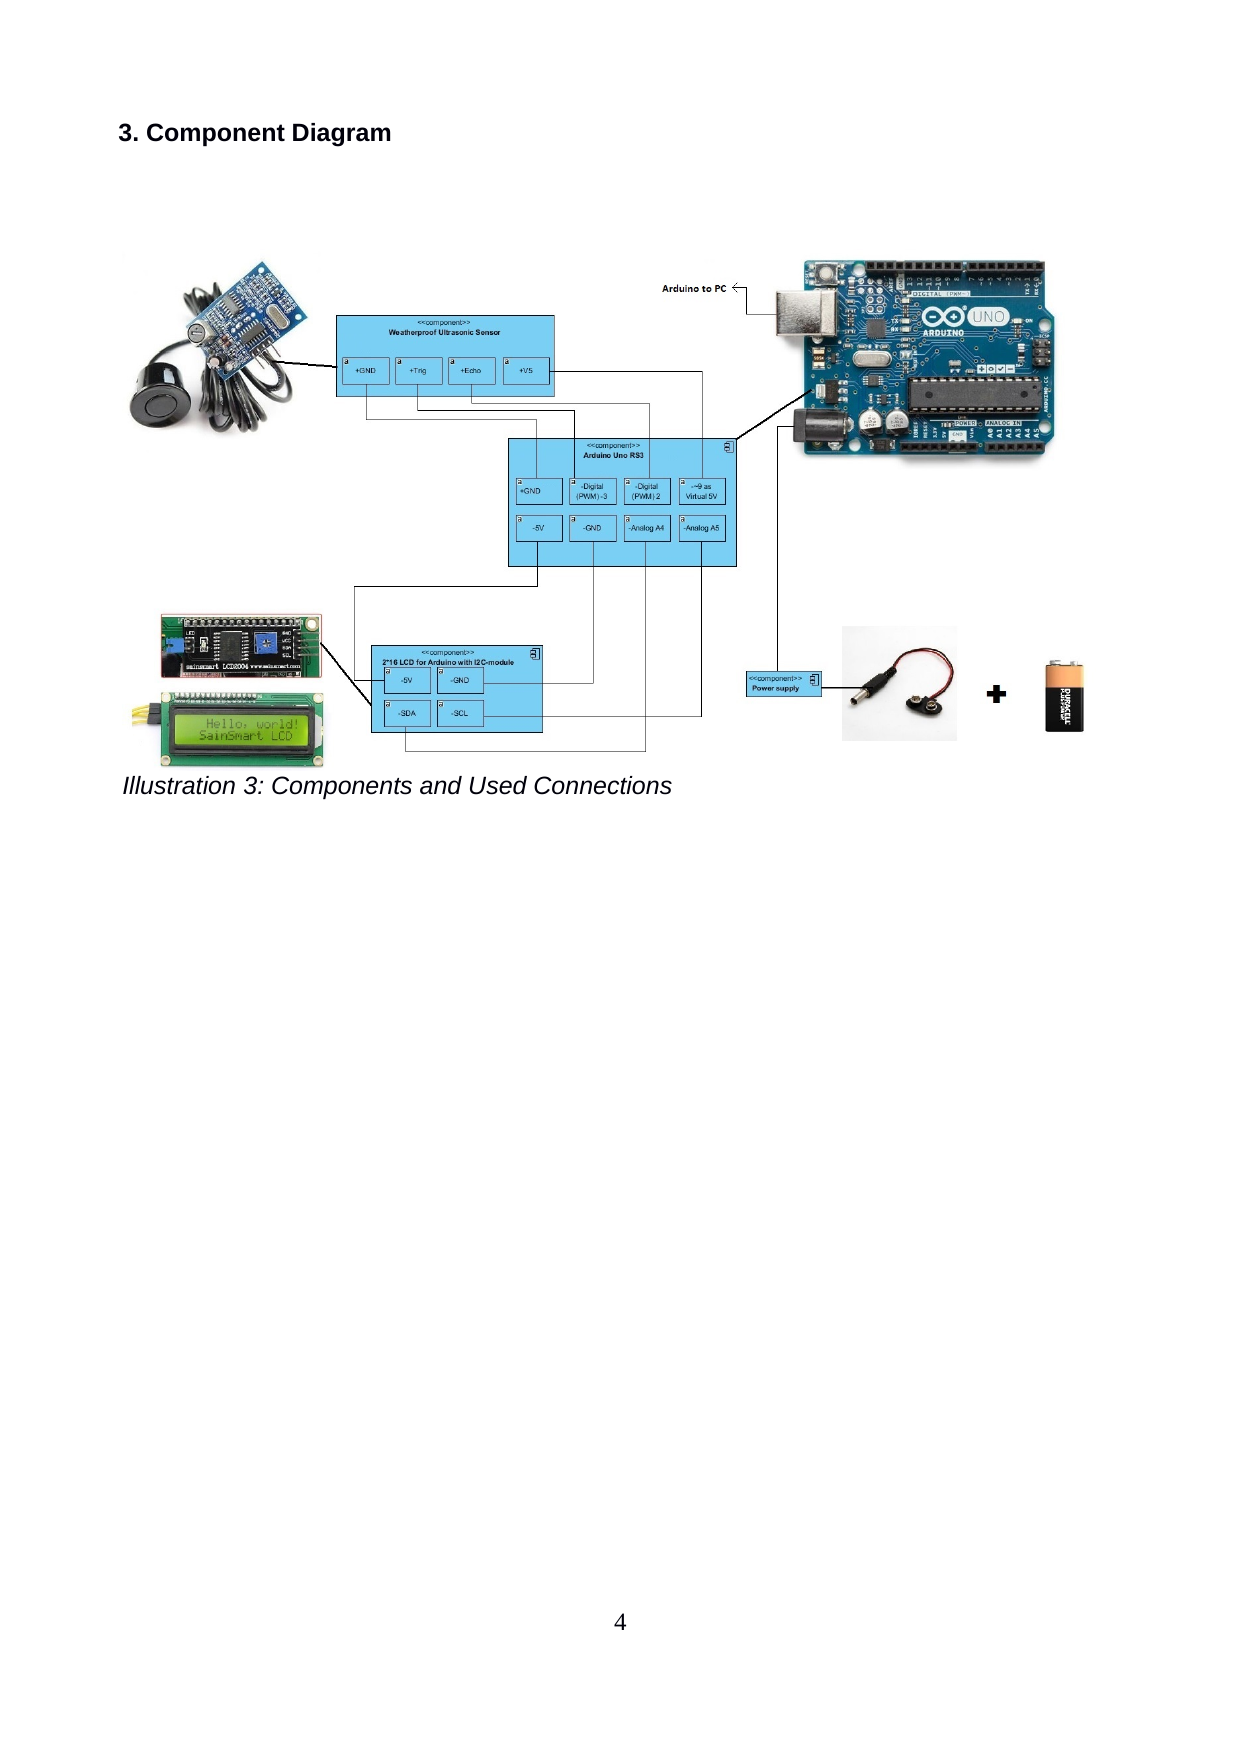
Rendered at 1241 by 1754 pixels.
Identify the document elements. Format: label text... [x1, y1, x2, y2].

text Illustration 3: Components and Used Connections [122, 771, 1118, 799]
picture [122, 238, 1119, 771]
subtitle 3. Component Diagram [118, 118, 1122, 147]
